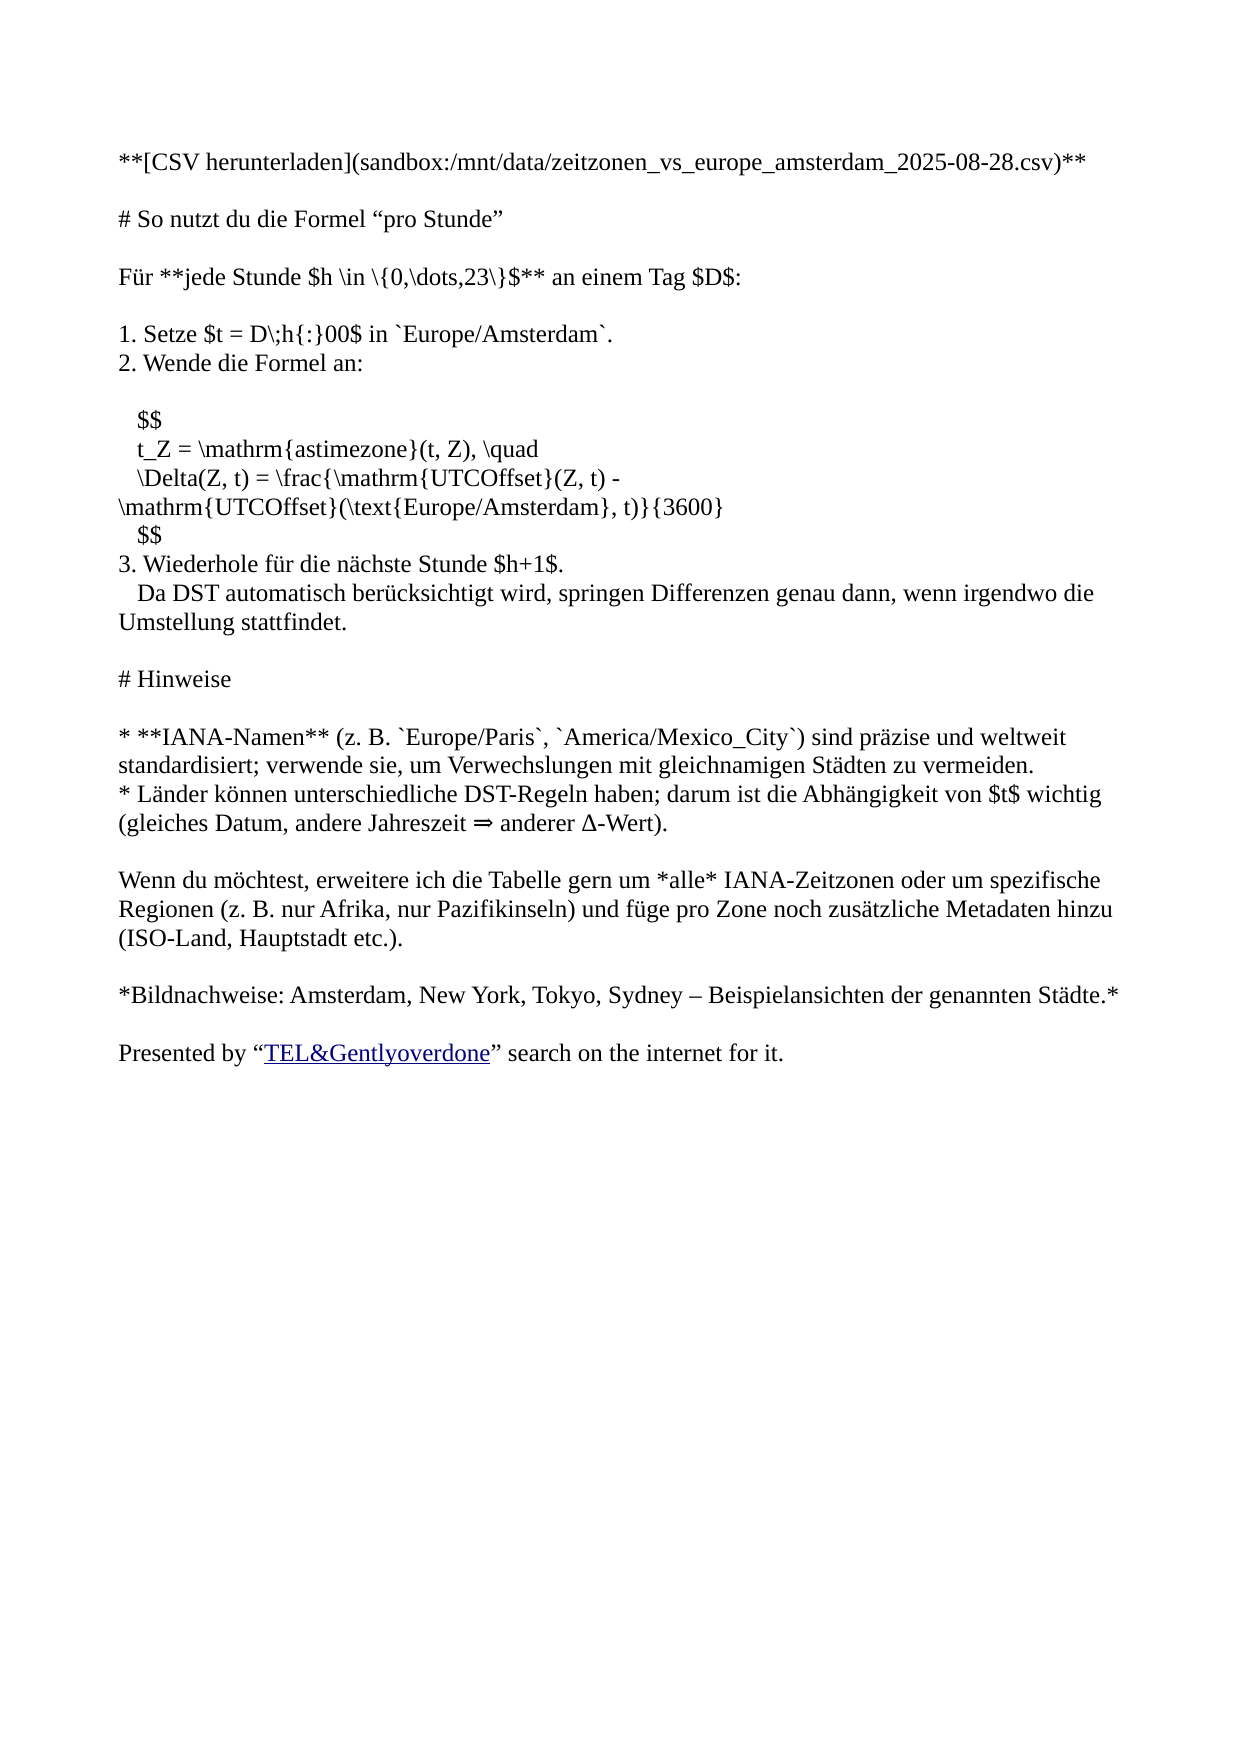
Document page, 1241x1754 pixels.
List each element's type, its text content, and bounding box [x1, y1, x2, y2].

text **[CSV herunterladen](sandbox:/mnt/data/zeitzonen_vs_europe_amsterdam_2025-08-28.csv)** [118, 147, 1122, 176]
text # Hinweise [118, 664, 1122, 693]
text t_Z = \mathrm{astimezone}(t, Z), \quad [118, 434, 1122, 463]
text * Länder können unterschiedliche DST-Regeln haben; darum ist die Abhängigkeit von $t$ wichtig (gleiches Datum, andere Jahreszeit ⇒ anderer Δ-Wert). [118, 779, 1122, 837]
text Wenn du möchtest, erweitere ich die Tabelle gern um *alle* IANA-Zeitzonen oder um spezifische Regionen (z. B. nur Afrika, nur Pazifikinseln) und füge pro Zone noch zusätzliche Metadaten hinzu (ISO-Land, Hauptstadt etc.). [118, 866, 1122, 952]
text 2. Wende die Formel an: [118, 348, 1122, 377]
text *Bildnachweise: Amsterdam, New York, Tokyo, Sydney – Beispielansichten der genannten Städte.* [118, 981, 1122, 1009]
text 1. Setze $t = D\;h{:}00$ in `Europe/Amsterdam`. [118, 319, 1122, 348]
text * **IANA-Namen** (z. B. `Europe/Paris`, `America/Mexico_City`) sind präzise und weltweit standardisiert; verwende sie, um Verwechslungen mit gleichnamigen Städten zu vermeiden. [118, 722, 1122, 779]
text 3. Wiederhole für die nächste Stunde $h+1$. [118, 549, 1122, 578]
text Presented by “TEL&Gentlyoverdone” search on the internet for it. [118, 1038, 1122, 1067]
text $$ [118, 406, 1122, 434]
text # So nutzt du die Formel “pro Stunde” [118, 204, 1122, 233]
text Da DST automatisch berücksichtigt wird, springen Differenzen genau dann, wenn irgendwo die Umstellung stattfindet. [118, 578, 1122, 636]
text \Delta(Z, t) = \frac{\mathrm{UTCOffset}(Z, t) - \mathrm{UTCOffset}(\text{Europe/Amsterdam}, t)}{3600} [118, 463, 1122, 521]
text $$ [118, 521, 1122, 549]
text Für **jede Stunde $h \in \{0,\dots,23\}$** an einem Tag $D$: [118, 262, 1122, 291]
